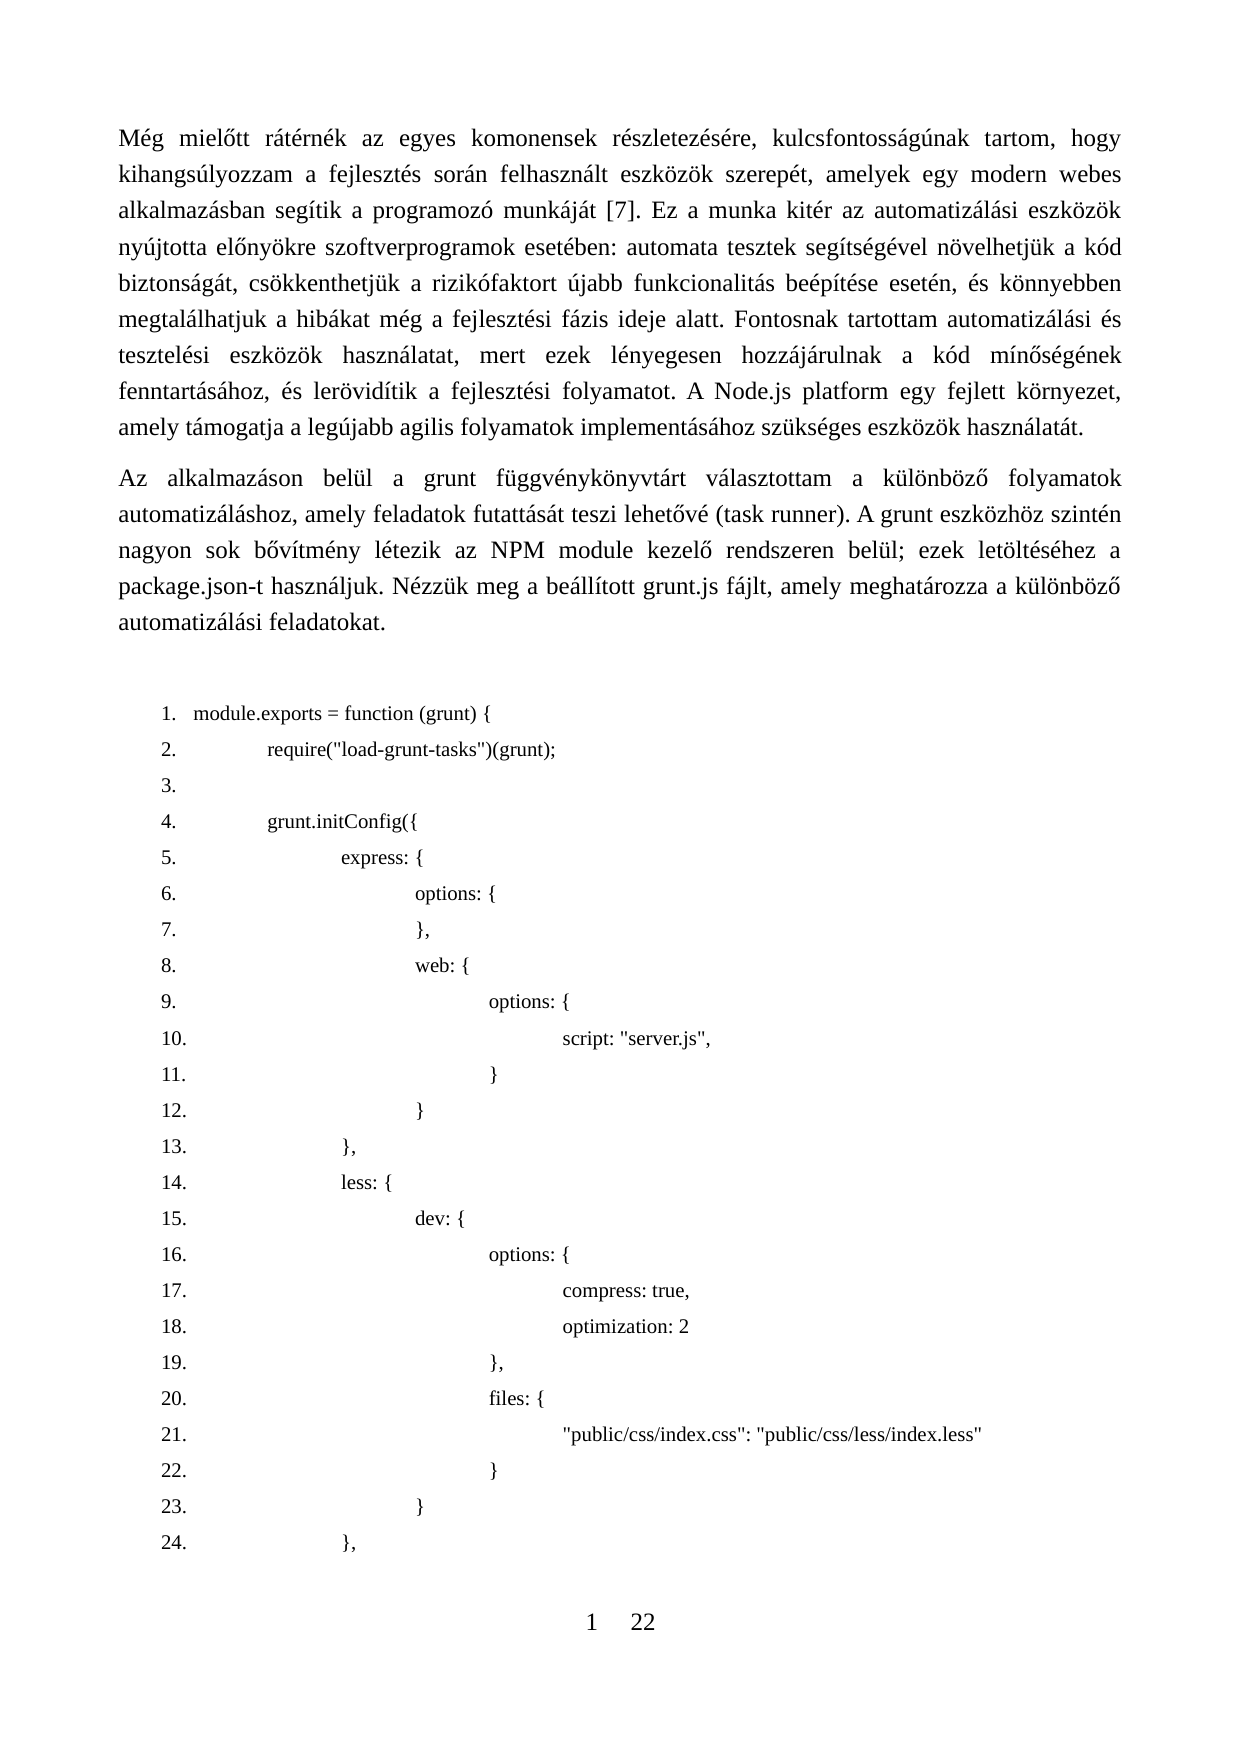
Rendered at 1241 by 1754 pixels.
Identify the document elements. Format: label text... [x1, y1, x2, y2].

subtitle options: { [156, 884, 1122, 905]
subtitle Még mielőtt rátérnék az egyes komonensek részletezésére, kulcsfontosságúnak tartom, hogy kihangsúlyozzam a fejlesztés során felhasznált eszközök szerepét, amelyek egy modern webes alkalmazásban segítik a programozó munkáját [7]. Ez a munka kitér az automatizálási eszközök nyújtotta előnyökre szoftverprogramok esetében: automata tesztek segítségével növelhetjük a kód biztonságát, csökkenthetjük a rizikófaktort újabb funkcionalitás beépítése esetén, és könnyebben megtalálhatjuk a hibákat még a fejlesztési fázis ideje alatt. Fontosnak tartottam automatizálási és tesztelési eszközök használatat, mert ezek lényegesen hozzájárulnak a kód mínőségének fenntartásához, és lerövidítik a fejlesztési folyamatot. A Node.js platform egy fejlett környezet, amely támogatja a legújabb agilis folyamatok implementásához szükséges eszközök használatát. [118, 118, 1122, 442]
subtitle }, [156, 1533, 1122, 1554]
subtitle express: { [156, 848, 1122, 869]
subtitle }, [156, 1136, 1122, 1157]
subtitle dev: { [156, 1208, 1122, 1229]
subtitle "public/css/index.css": "public/css/less/index.less" [156, 1424, 1122, 1446]
subtitle } [156, 1461, 1122, 1482]
subtitle options: { [156, 1244, 1122, 1265]
subtitle script: "server.js", [156, 1028, 1122, 1049]
subtitle } [156, 1497, 1122, 1518]
subtitle grunt.initConfig({ [156, 812, 1122, 833]
subtitle }, [156, 920, 1122, 941]
subtitle Az alkalmazáson belül a grunt függvénykönyvtárt választottam a különböző folyamatok automatizáláshoz, amely feladatok futattását teszi lehetővé (task runner). A grunt eszközhöz szintén nagyon sok bővítmény létezik az NPM module kezelő rendszeren belül; ezek letöltéséhez a package.json-t használjuk. Nézzük meg a beállított grunt.js fájlt, amely meghatározza a különböző automatizálási feladatokat. [118, 457, 1122, 638]
subtitle require("load-grunt-tasks")(grunt); [156, 740, 1122, 761]
subtitle } [156, 1100, 1122, 1121]
subtitle files: { [156, 1388, 1122, 1409]
subtitle }, [156, 1352, 1122, 1373]
subtitle optimization: 2 [156, 1316, 1122, 1337]
subtitle module.exports = function (grunt) { [156, 704, 1122, 725]
subtitle web: { [156, 956, 1122, 977]
subtitle compress: true, [156, 1280, 1122, 1301]
subtitle options: { [156, 992, 1122, 1013]
subtitle } [156, 1064, 1122, 1085]
subtitle less: { [156, 1172, 1122, 1193]
